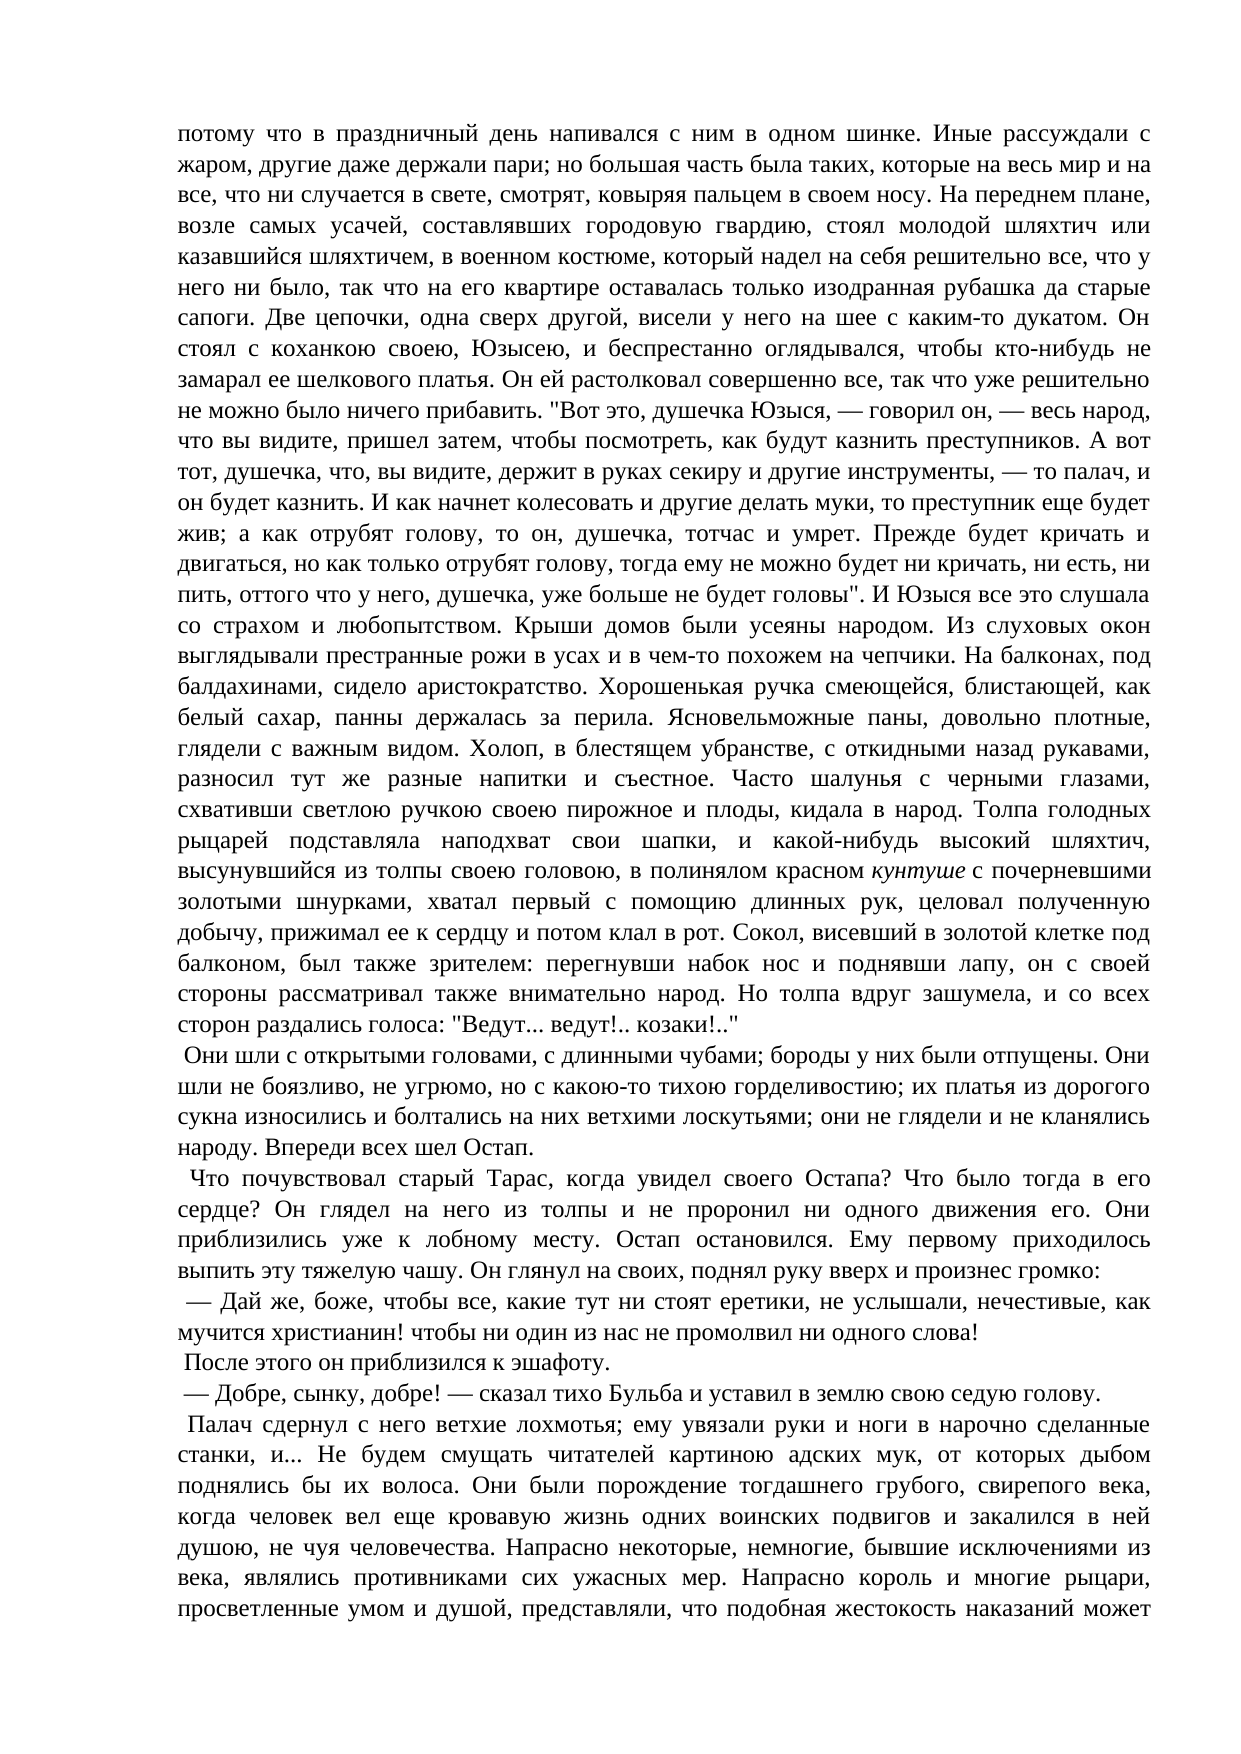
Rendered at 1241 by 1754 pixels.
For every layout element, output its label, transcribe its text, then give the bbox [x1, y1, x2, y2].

text — Добре, сынку, добре! — сказал тихо Бульба и уставил в землю свою седую голову. [177, 1378, 1152, 1407]
text Палач сдернул с него ветхие лохмотья; ему увязали руки и ноги в нарочно сделанные станки, и... Не будем смущать читателей картиною адских мук, от которых дыбом поднялись бы их волоса. Они были порождение тогдашнего грубого, свирепого века, когда человек вел еще кровавую жизнь одних воинских подвигов и закалился в ней душою, не чуя человечества. Напрасно некоторые, немногие, бывшие исключениями из века, являлись противниками сих ужасных мер. Напрасно король и многие рыцари, просветленные умом и душой, представляли, что подобная жестокость наказаний может [177, 1409, 1152, 1622]
text После этого он приблизился к эшафоту. [177, 1347, 1152, 1376]
text — Дай же, боже, чтобы все, какие тут ни стоят еретики, не услышали, нечестивые, как мучится христианин! чтобы ни один из нас не промолвил ни одного слова! [177, 1286, 1152, 1345]
text потому что в праздничный день напивался с ним в одном шинке. Иные рассуждали с жаром, другие даже держали пари; но большая часть была таких, которые на весь мир и на все, что ни случается в свете, смотрят, ковыряя пальцем в своем носу. На переднем плане, возле самых усачей, составлявших городовую гвардию, стоял молодой шляхтич или казавшийся шляхтичем, в военном костюме, который надел на себя решительно все, что у него ни было, так что на его квартире оставалась только изодранная рубашка да старые сапоги. Две цепочки, одна сверх другой, висели у него на шее с каким-то дукатом. Он стоял с коханкою своею, Юзысею, и беспрестанно оглядывался, чтобы кто-нибудь не замарал ее шелкового платья. Он ей растолковал совершенно все, так что уже решительно не можно было ничего прибавить. "Вот это, душечка Юзыся, — говорил он, — весь народ, что вы видите, пришел затем, чтобы посмотреть, как будут казнить преступников. А вот тот, душечка, что, вы видите, держит в руках секиру и другие инструменты, — то палач, и он будет казнить. И как начнет колесовать и другие делать муки, то преступник еще будет жив; а как отрубят голову, то он, душечка, тотчас и умрет. Прежде будет кричать и двигаться, но как только отрубят голову, тогда ему не можно будет ни кричать, ни есть, ни пить, оттого что у него, душечка, уже больше не будет головы". И Юзыся все это слушала со страхом и любопытством. Крыши домов были усеяны народом. Из слуховых окон выглядывали престранные рожи в усах и в чем-то похожем на чепчики. На балконах, под балдахинами, сидело аристократство. Хорошенькая ручка смеющейся, блистающей, как белый сахар, панны держалась за перила. Ясновельможные паны, довольно плотные, глядели с важным видом. Холоп, в блестящем убранстве, с откидными назад рукавами, разносил тут же разные напитки и съестное. Часто шалунья с черными глазами, схвативши светлою ручкою своею пирожное и плоды, кидала в народ. Толпа голодных рыцарей подставляла наподхват свои шапки, и какой-нибудь высокий шляхтич, высунувшийся из толпы своею головою, в полинялом красном кунтуше с почерневшими золотыми шнурками, хватал первый с помощию длинных рук, целовал полученную добычу, прижимал ее к сердцу и потом клал в рот. Сокол, висевший в золотой клетке под балконом, был также зрителем: перегнувши набок нос и поднявши лапу, он с своей стороны рассматривал также внимательно народ. Но толпа вдруг зашумела, и со всех сторон раздались голоса: "Ведут... ведут!.. козаки!.." [177, 118, 1152, 1038]
text Что почувствовал старый Тарас, когда увидел своего Остапа? Что было тогда в его сердце? Он глядел на него из толпы и не проронил ни одного движения его. Они приблизились уже к лобному месту. Остап остановился. Ему первому приходилось выпить эту тяжелую чашу. Он глянул на своих, поднял руку вверх и произнес громко: [177, 1163, 1152, 1284]
text Они шли с открытыми головами, с длинными чубами; бороды у них были отпущены. Они шли не боязливо, не угрюмо, но с какою-то тихою горделивостию; их платья из дорогого сукна износились и болтались на них ветхими лоскутьями; они не глядели и не кланялись народу. Впереди всех шел Остап. [177, 1040, 1152, 1161]
